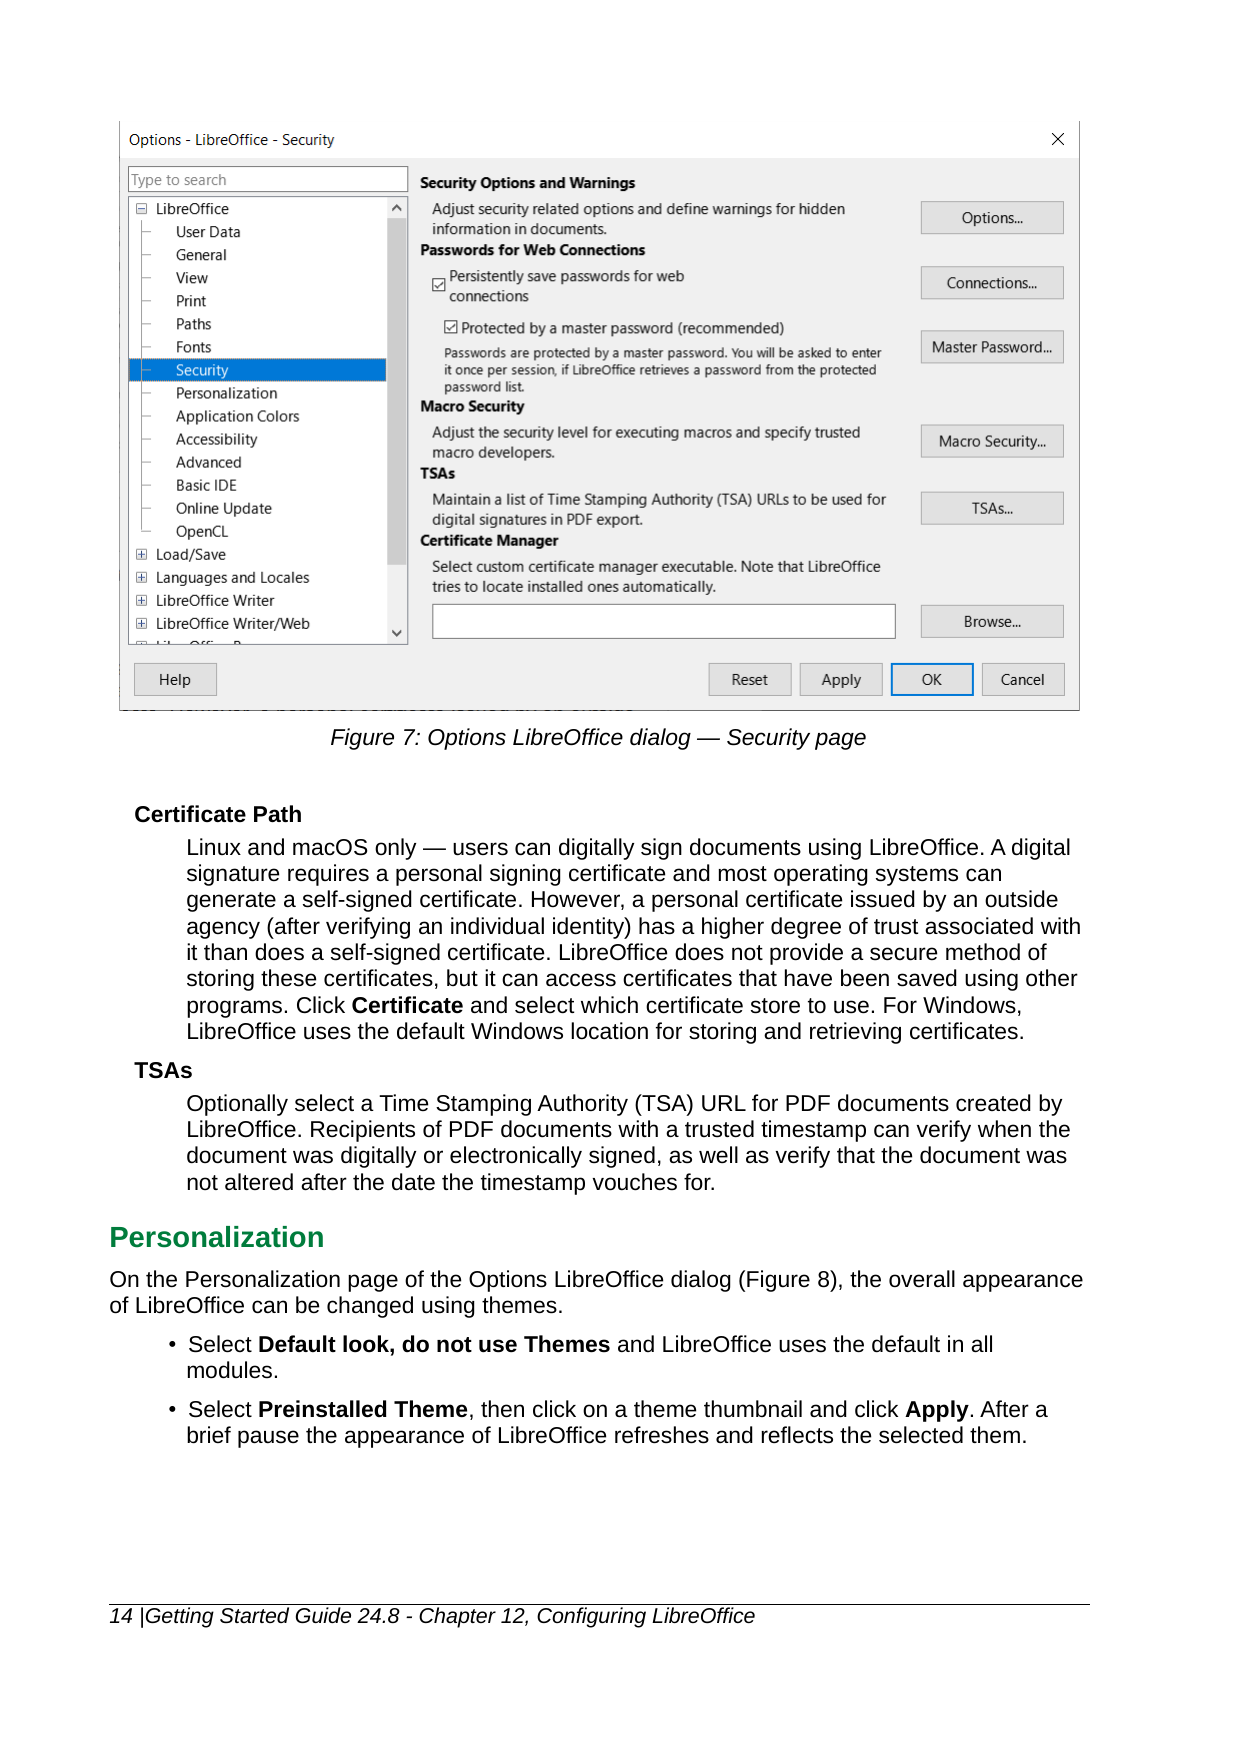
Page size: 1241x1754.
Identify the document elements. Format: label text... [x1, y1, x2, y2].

text Linux and macOS only — users can digitally sign documents using LibreOffice. A digital signature requires a personal signing certificate and most operating systems can generate a self-signed certificate. However, a personal certificate issued by an outside agency (after verifying an individual identity) has a higher degree of trust associated with it than does a self-signed certificate. LibreOffice does not provide a secure method of storing these certificates, but it can access certificates that have been saved using other programs. Click Certificate and select which certificate store to use. For Windows, LibreOffice uses the default Windows location for storing and retrieving certificates. [186, 833, 1090, 1044]
picture [119, 121, 1080, 711]
list Select Default look, do not use Themes and LibreOffice uses the default in all modules. [168, 1331, 1090, 1383]
text Certificate Path [134, 801, 1090, 827]
list Select Preinstalled Theme, then click on a theme thumbnail and click Apply. After a brief pause the appearance of LibreOffice refreshes and reflects the selected them. [168, 1396, 1090, 1449]
list On the Personalization page of the Options LibreOffice dialog (Figure 8), the overall appearance of LibreOffice can be changed using themes. [109, 1266, 1090, 1318]
text Figure 7: Options LibreOffice dialog — Security page [119, 723, 1079, 750]
subtitle Personalization [109, 1220, 1090, 1253]
text TSAs [134, 1057, 1090, 1083]
text Optionally select a Time Stamping Authority (TSA) URL for PDF documents created by LibreOffice. Recipients of PDF documents with a trusted timestamp can verify when the document was digitally or electronically signed, as well as verify that the document was not altered after the date the timestamp vouches for. [186, 1089, 1090, 1195]
